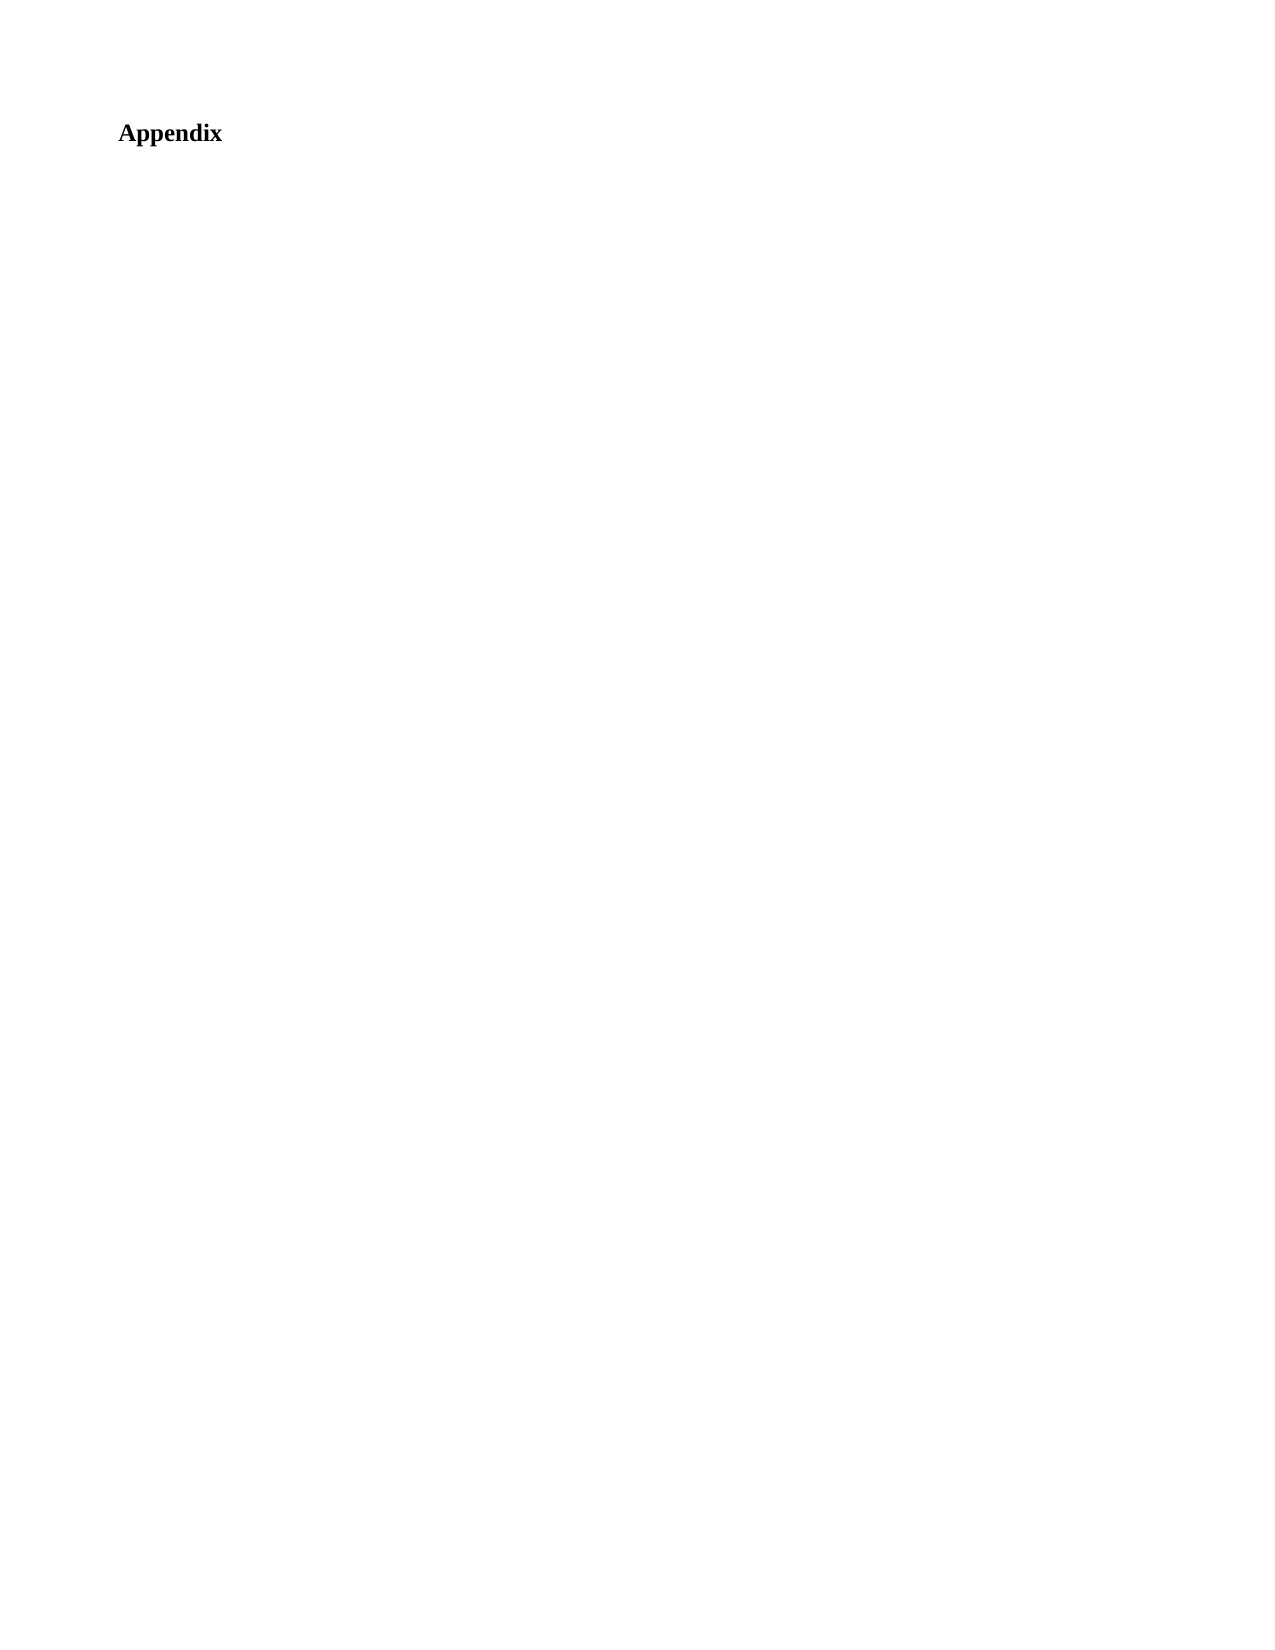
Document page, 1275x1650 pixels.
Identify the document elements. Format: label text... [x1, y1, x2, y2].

text Appendix [118, 118, 1157, 147]
